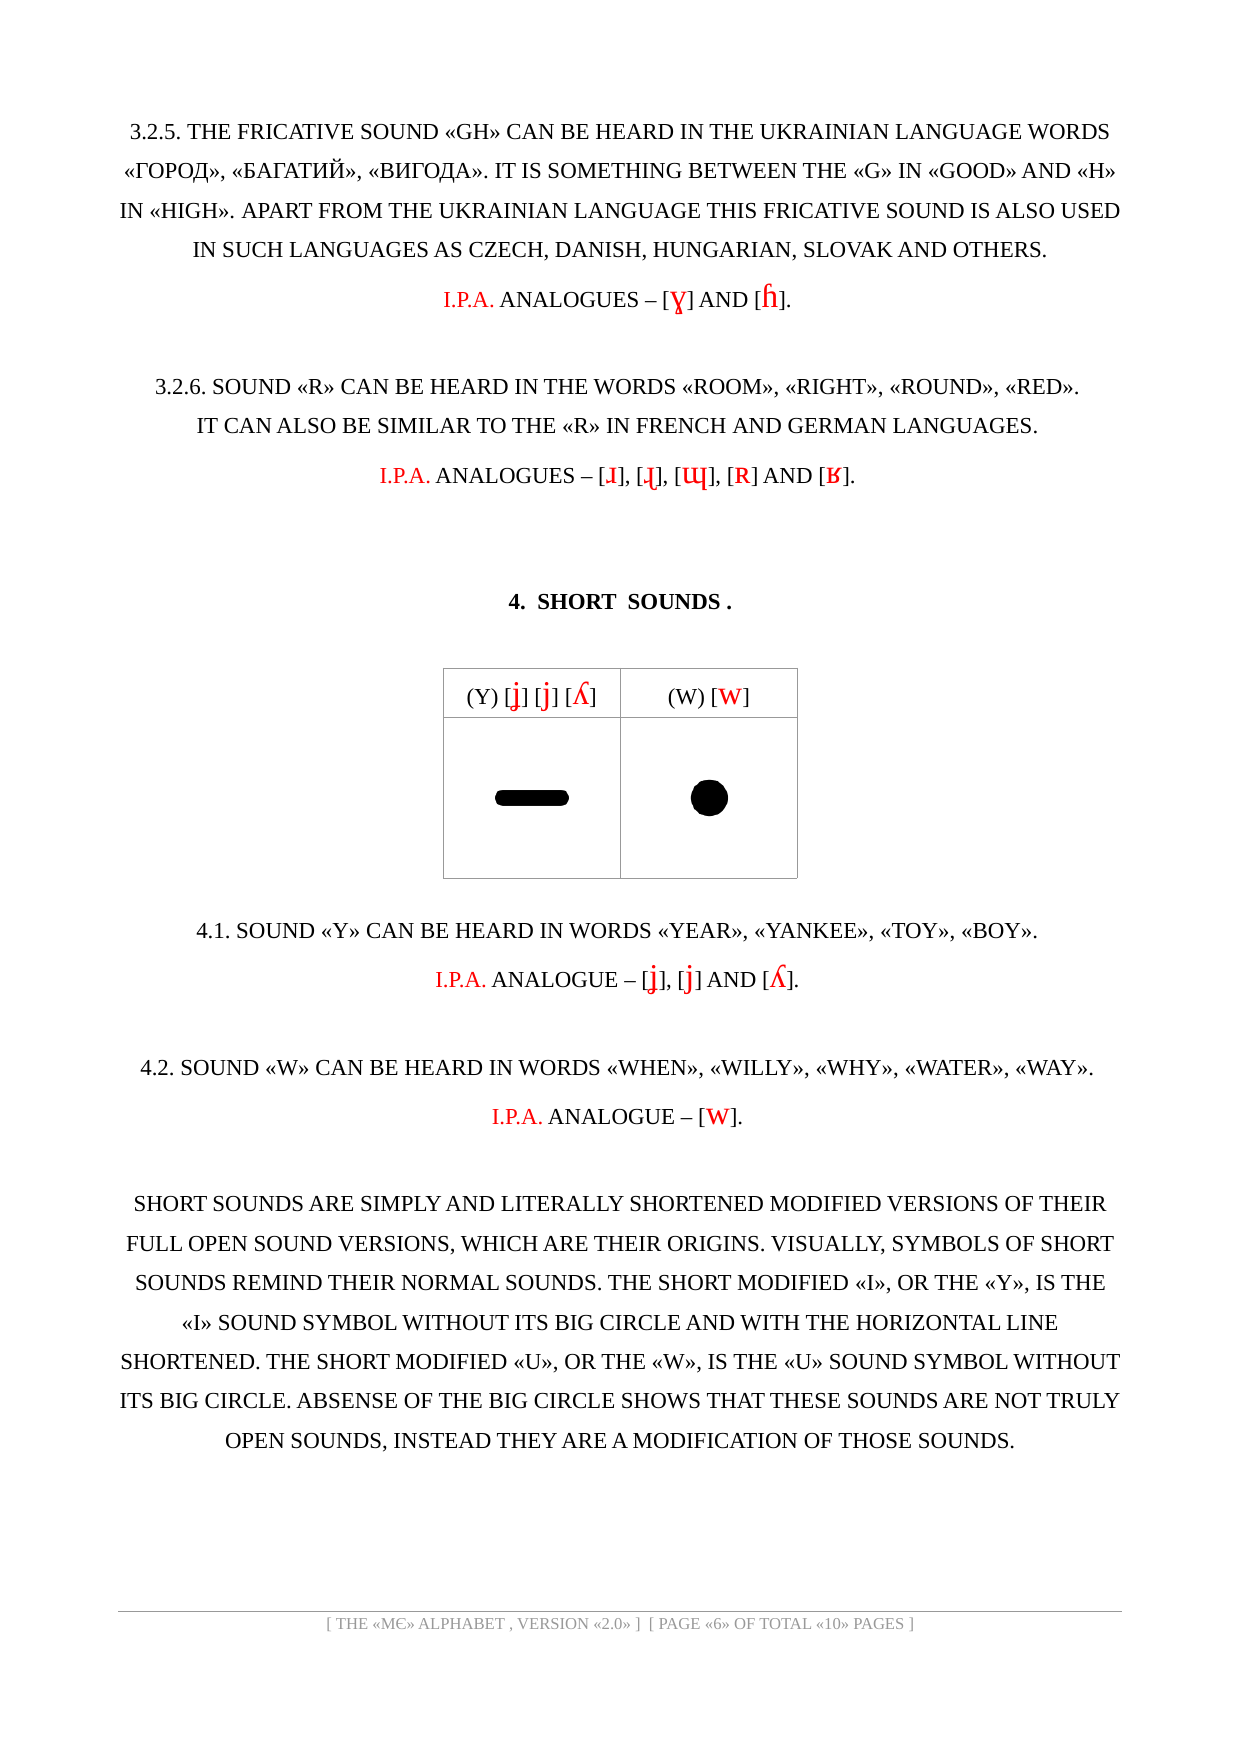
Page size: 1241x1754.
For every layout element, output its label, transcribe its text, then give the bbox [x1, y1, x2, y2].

picture [664, 723, 754, 872]
picture [486, 723, 577, 872]
table_cell [444, 718, 620, 878]
text I.P.A. ANALOGUES – [ɹ], [ɻ], [ɰ], [ʀ] AND [ʁ]. [118, 452, 1122, 490]
text I.P.A. ANALOGUE – [ʝ], [j] AND [ʎ]. [118, 957, 1122, 995]
text 4. SHORT SOUNDS . [118, 588, 1122, 615]
text SHORT SOUNDS ARE SIMPLY AND LITERALLY SHORTENED MODIFIED VERSIONS OF THEIR FULL OPEN SOUND VERSIONS, WHICH ARE THEIR ORIGINS. VISUALLY, SYMBOLS OF SHORT SOUNDS REMIND THEIR NORMAL SOUNDS. THE SHORT MODIFIED «I», OR THE «Y», IS THE «I» SOUND SYMBOL WITHOUT ITS BIG CIRCLE AND WITH THE HORIZONTAL LINE SHORTENED. THE SHORT MODIFIED «U», OR THE «W», IS THE «U» SOUND SYMBOL WITHOUT ITS BIG CIRCLE. ABSENSE OF THE BIG CIRCLE SHOWS THAT THESE SOUNDS ARE NOT TRULY OPEN SOUNDS, INSTEAD THEY ARE A MODIFICATION OF THOSE SOUNDS. [118, 1190, 1122, 1453]
text 3.2.5. THE FRICATIVE SOUND «GH» CAN BE HEARD IN THE UKRAINIAN LANGUAGE WORDS «ГОРОД», «БАГАТИЙ», «ВИГОДА». IT IS SOMETHING BETWEEN THE «G» IN «GOOD» AND «H» IN «HIGH». APART FROM THE UKRAINIAN LANGUAGE THIS FRICATIVE SOUND IS ALSO USED IN SUCH LANGUAGES AS CZECH, DANISH, HUNGARIAN, SLOVAK AND OTHERS. [118, 118, 1122, 263]
text I.P.A. ANALOGUES – [ɣ] AND [ɦ]. [118, 276, 1122, 314]
table_header (W) [w] [621, 669, 797, 717]
table_header (Y) [ʝ] [j] [ʎ] [444, 669, 620, 717]
text 3.2.6. SOUND «R» CAN BE HEARD IN THE WORDS «ROOM», «RIGHT», «ROUND», «RED». IT CAN ALSO BE SIMILAR TO THE «R» IN FRENCH AND GERMAN LANGUAGES. [118, 373, 1122, 439]
text 4.1. SOUND «Y» CAN BE HEARD IN WORDS «YEAR», «YANKEE», «TOY», «BOY». [118, 917, 1122, 944]
text 4.2. SOUND «W» CAN BE HEARD IN WORDS «WHEN», «WILLY», «WHY», «WATER», «WAY». [118, 1054, 1122, 1080]
table_cell [621, 718, 797, 878]
text I.P.A. ANALOGUE – [w]. [118, 1093, 1122, 1132]
